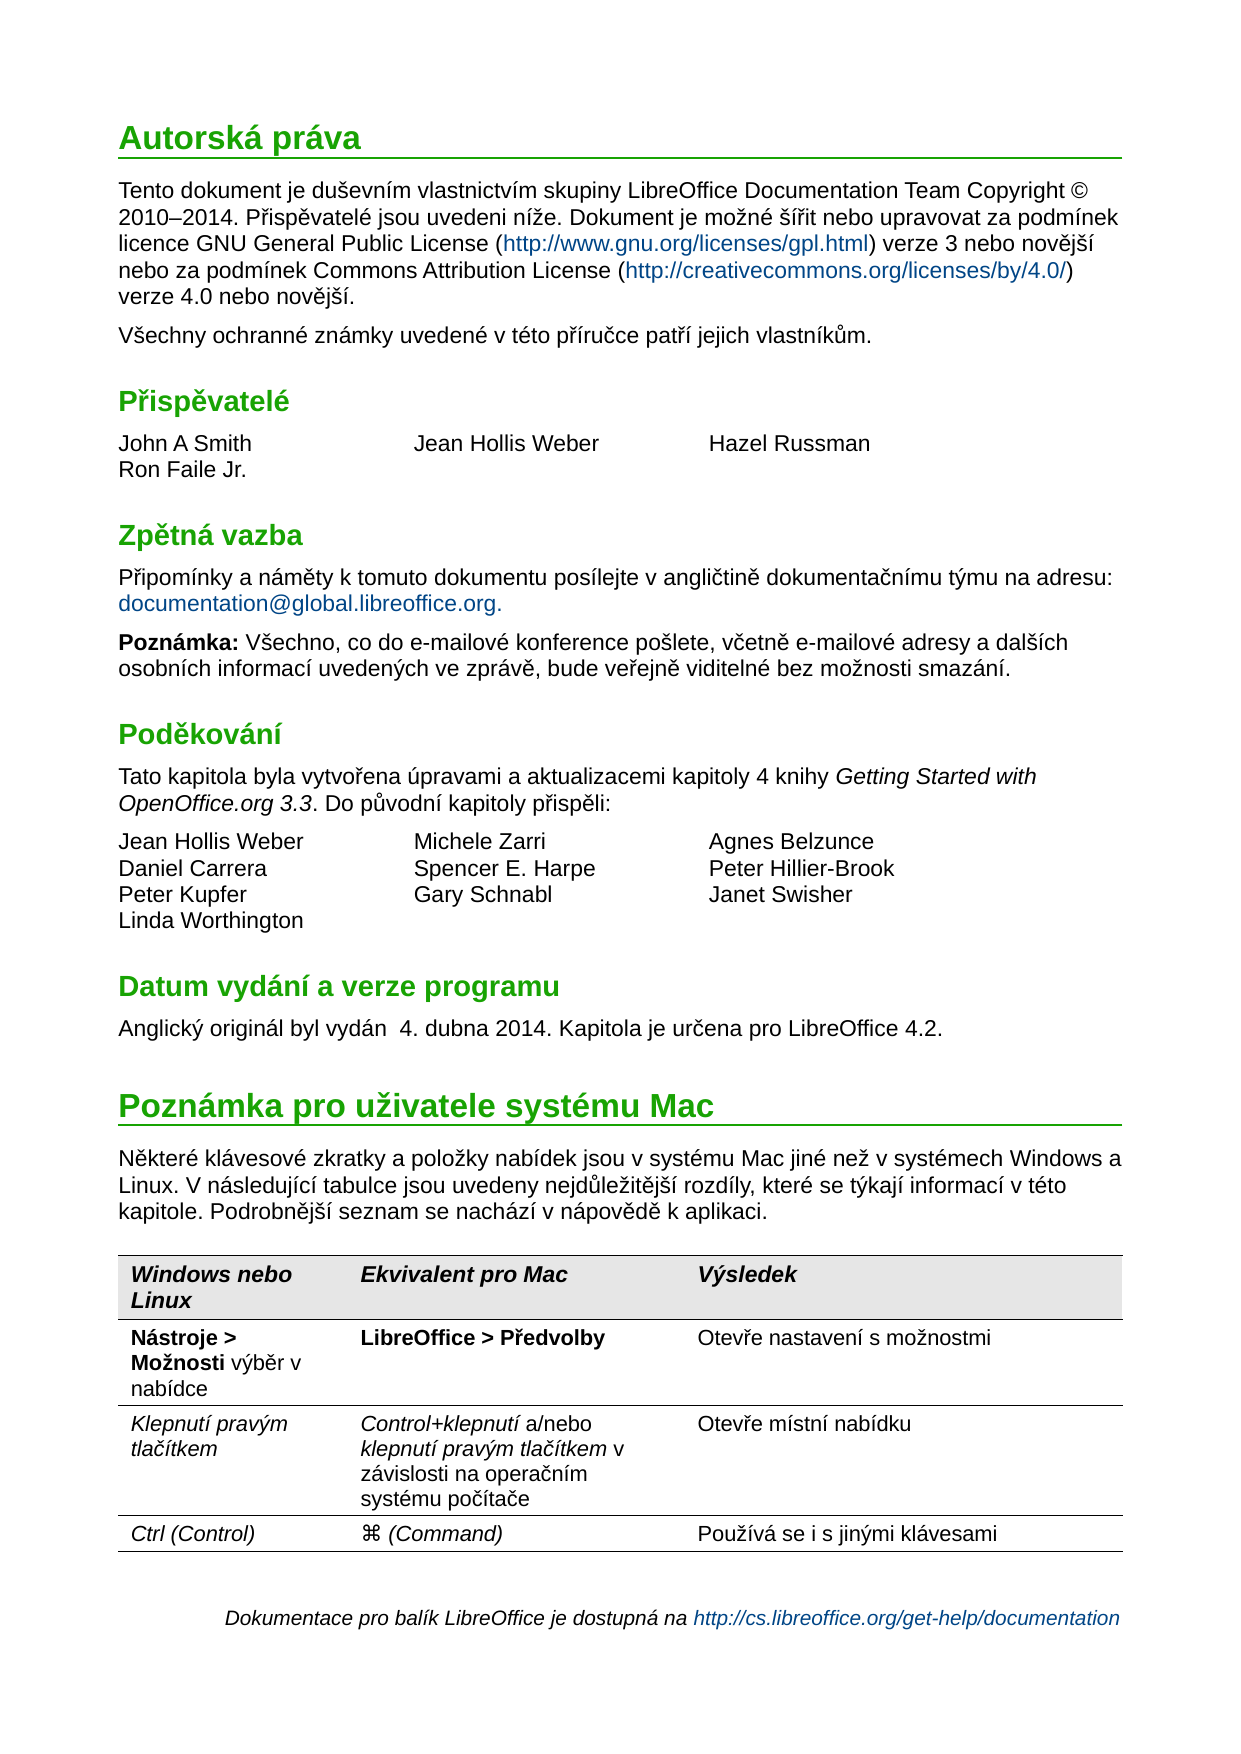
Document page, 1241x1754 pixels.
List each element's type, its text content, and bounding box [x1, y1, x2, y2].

table_cell Otevře místní nabídku [685, 1406, 1122, 1515]
subtitle Autorská práva [118, 118, 1122, 157]
table_header Ekvivalent pro Mac [348, 1256, 685, 1319]
text Anglický originál byl vydán 4. dubna 2014. Kapitola je určena pro LibreOffice 4.2. [118, 1015, 1122, 1042]
text Všechny ochranné známky uvedené v této příručce patří jejich vlastníkům. [118, 322, 1122, 348]
text Tento dokument je duševním vlastnictvím skupiny LibreOffice Documentation Team Copyright © 2010–2014. Přispěvatelé jsou uvedeni níže. Dokument je možné šířit nebo upravovat za podmínek licence GNU General Public License (http://www.gnu.org/licenses/gpl.html) verze 3 nebo novější nebo za podmínek Commons Attribution License (http://creativecommons.org/licenses/by/4.0/) verze 4.0 nebo novější. [118, 177, 1122, 309]
table_cell Používá se i s jinými klávesami [685, 1516, 1122, 1551]
table_header Windows nebo Linux [118, 1256, 348, 1319]
text Některé klávesové zkratky a položky nabídek jsou v systému Mac jiné než v systémech Windows a Linux. V následující tabulce jsou uvedeny nejdůležitější rozdíly, které se týkají informací v této kapitole. Podrobnější seznam se nachází v nápovědě k aplikaci. [118, 1145, 1122, 1224]
table_cell LibreOffice > Předvolby [348, 1320, 685, 1405]
text Tato kapitola byla vytvořena úpravami a aktualizacemi kapitoly 4 knihy Getting Started with OpenOffice.org 3.3. Do původní kapitoly přispěli: [118, 763, 1122, 816]
subtitle Poznámka pro uživatele systému Mac [118, 1086, 1122, 1124]
text Jean Hollis Weber Michele Zarri Agnes Belzunce Daniel Carrera Spencer E. Harpe Peter Hillier-Brook Peter Kupfer Gary Schnabl Janet Swisher Linda Worthington [118, 828, 1122, 934]
subtitle Poděkování [118, 717, 1122, 751]
table_header Výsledek [685, 1256, 1122, 1319]
subtitle Zpětná vazba [118, 518, 1122, 551]
table_cell Control+klepnutí a/nebo klepnutí pravým tlačítkem v závislosti na operačním systému počítače [348, 1406, 685, 1515]
text Připomínky a náměty k tomuto dokumentu posílejte v angličtině dokumentačnímu týmu na adresu: documentation@global.libreoffice.org. [118, 564, 1122, 616]
table_cell Otevře nastavení s možnostmi [685, 1320, 1122, 1405]
text Poznámka: Všechno, co do e-mailové konference pošlete, včetně e-mailové adresy a dalších osobních informací uvedených ve zprávě, bude veřejně viditelné bez možnosti smazání. [118, 629, 1122, 682]
table_cell Klepnutí pravým tlačítkem [118, 1406, 348, 1515]
text John A Smith Jean Hollis Weber Hazel Russman Ron Faile Jr. [118, 429, 1122, 482]
subtitle Přispěvatelé [118, 384, 1122, 417]
table_cell Nástroje > Možnosti výběr v nabídce [118, 1320, 348, 1405]
subtitle Datum vydání a verze programu [118, 969, 1122, 1003]
table_cell ⌘ (Command) [348, 1516, 685, 1551]
table_cell Ctrl (Control) [118, 1516, 348, 1551]
